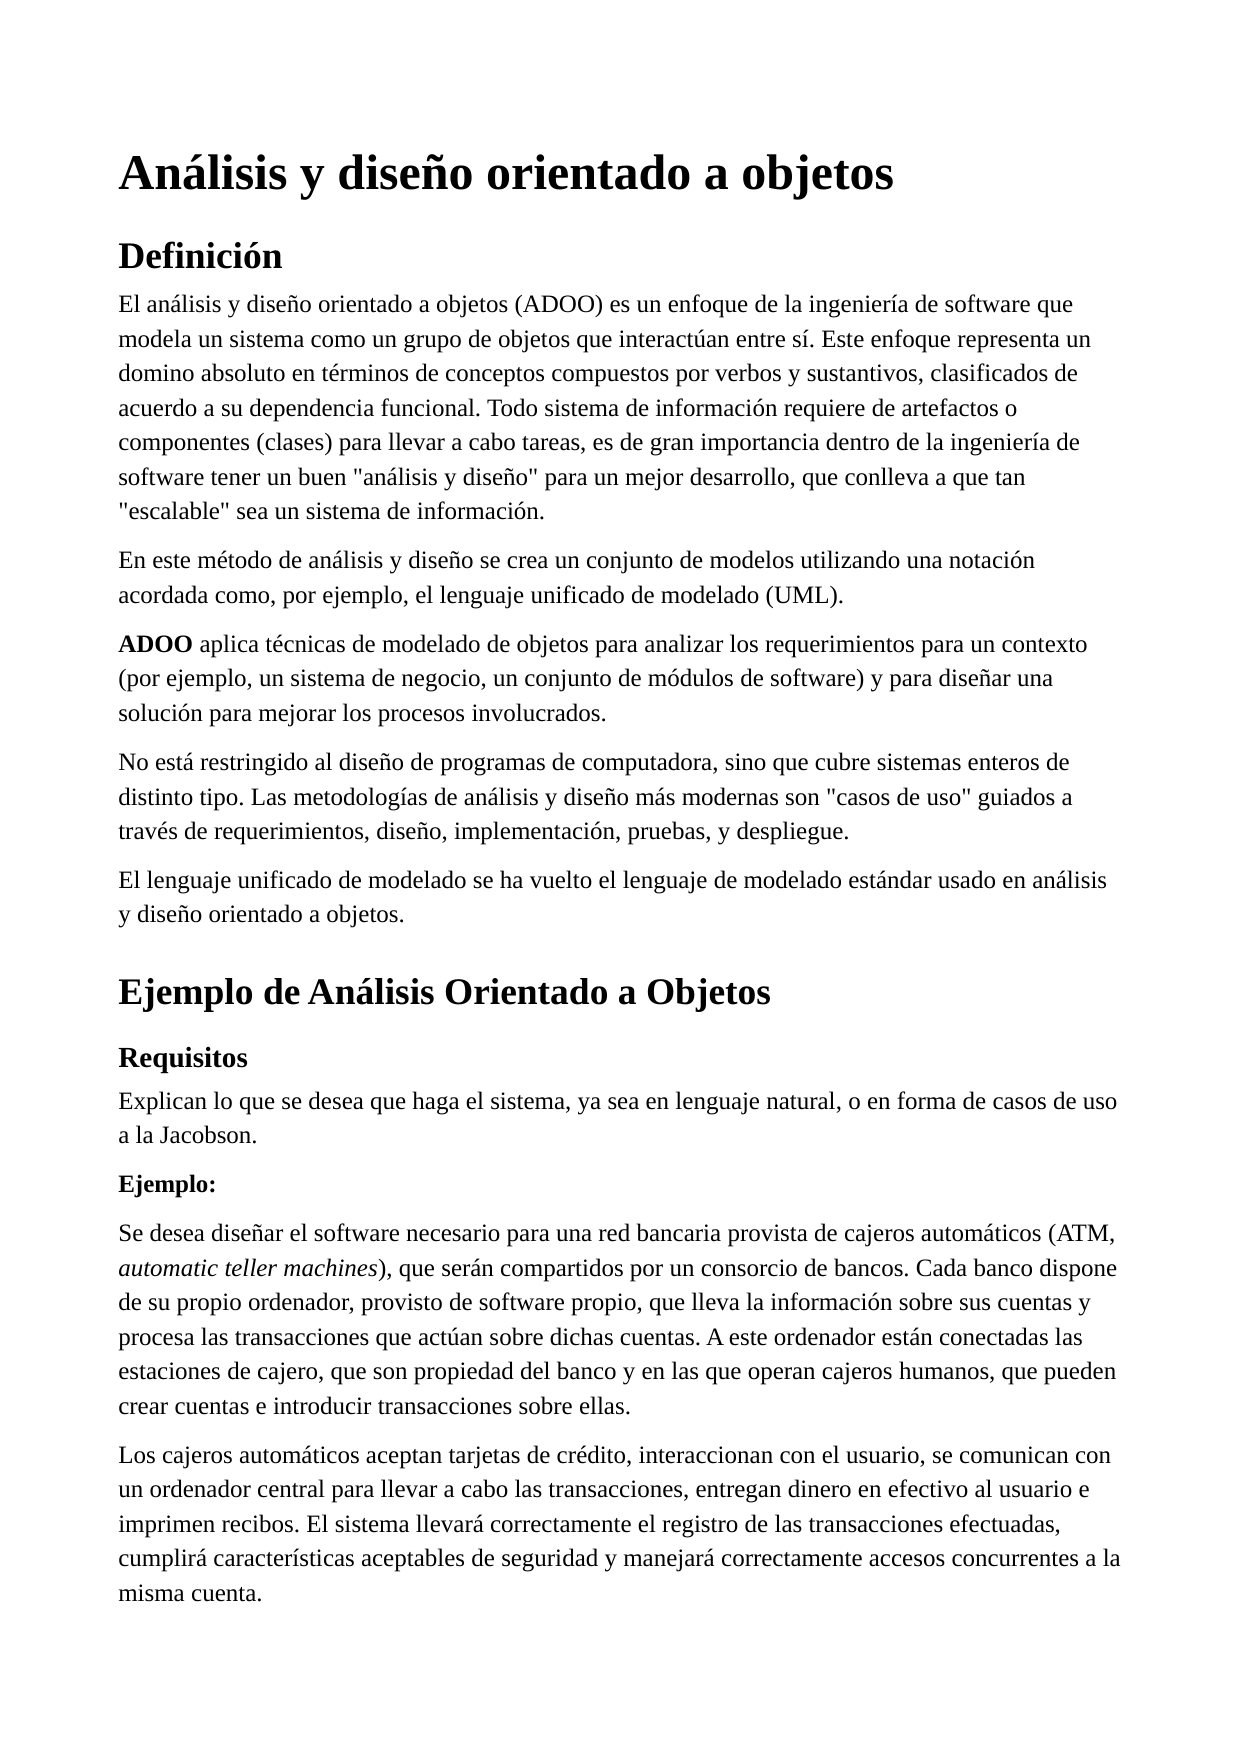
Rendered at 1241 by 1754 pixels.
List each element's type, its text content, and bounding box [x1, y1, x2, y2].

text Explican lo que se desea que haga el sistema, ya sea en lenguaje natural, o en forma de casos de uso a la Jacobson. [118, 1086, 1122, 1149]
text En este método de análisis y diseño se crea un conjunto de modelos utilizando una notación acordada como, por ejemplo, el lenguaje unificado de modelado (UML). [118, 546, 1122, 609]
text El lenguaje unificado de modelado se ha vuelto el lenguaje de modelado estándar usado en análisis y diseño orientado a objetos. [118, 865, 1122, 928]
subtitle Análisis y diseño orientado a objetos [118, 143, 1122, 201]
text El análisis y diseño orientado a objetos (ADOO) es un enfoque de la ingeniería de software que modela un sistema como un grupo de objetos que interactúan entre sí. Este enfoque representa un domino absoluto en términos de conceptos compuestos por verbos y sustantivos, clasificados de acuerdo a su dependencia funcional. Todo sistema de información requiere de artefactos o componentes (clases) para llevar a cabo tareas, es de gran importancia dentro de la ingeniería de software tener un buen "análisis y diseño" para un mejor desarrollo, que conlleva a que tan "escalable" sea un sistema de información. [118, 289, 1122, 525]
text Ejemplo: [118, 1169, 1122, 1198]
subtitle Requisitos [118, 1040, 1122, 1073]
text ADOO aplica técnicas de modelado de objetos para analizar los requerimientos para un contexto (por ejemplo, un sistema de negocio, un conjunto de módulos de software) y para diseñar una solución para mejorar los procesos involucrados. [118, 629, 1122, 727]
text No está restringido al diseño de programas de computadora, sino que cubre sistemas enteros de distinto tipo. Las metodologías de análisis y diseño más modernas son "casos de uso" guiados a través de requerimientos, diseño, implementación, pruebas, y despliegue. [118, 747, 1122, 845]
subtitle Definición [118, 234, 1122, 277]
text Se desea diseñar el software necesario para una red bancaria provista de cajeros automáticos (ATM, automatic teller machines), que serán compartidos por un consorcio de bancos. Cada banco dispone de su propio ordenador, provisto de software propio, que lleva la información sobre sus cuentas y procesa las transacciones que actúan sobre dichas cuentas. A este ordenador están conectadas las estaciones de cajero, que son propiedad del banco y en las que operan cajeros humanos, que pueden crear cuentas e introducir transacciones sobre ellas. [118, 1218, 1122, 1419]
text Los cajeros automáticos aceptan tarjetas de crédito, interaccionan con el usuario, se comunican con un ordenador central para llevar a cabo las transacciones, entregan dinero en efectivo al usuario e imprimen recibos. El sistema llevará correctamente el registro de las transacciones efectuadas, cumplirá características aceptables de seguridad y manejará correctamente accesos concurrentes a la misma cuenta. [118, 1440, 1122, 1606]
subtitle Ejemplo de Análisis Orientado a Objetos [118, 969, 1122, 1013]
